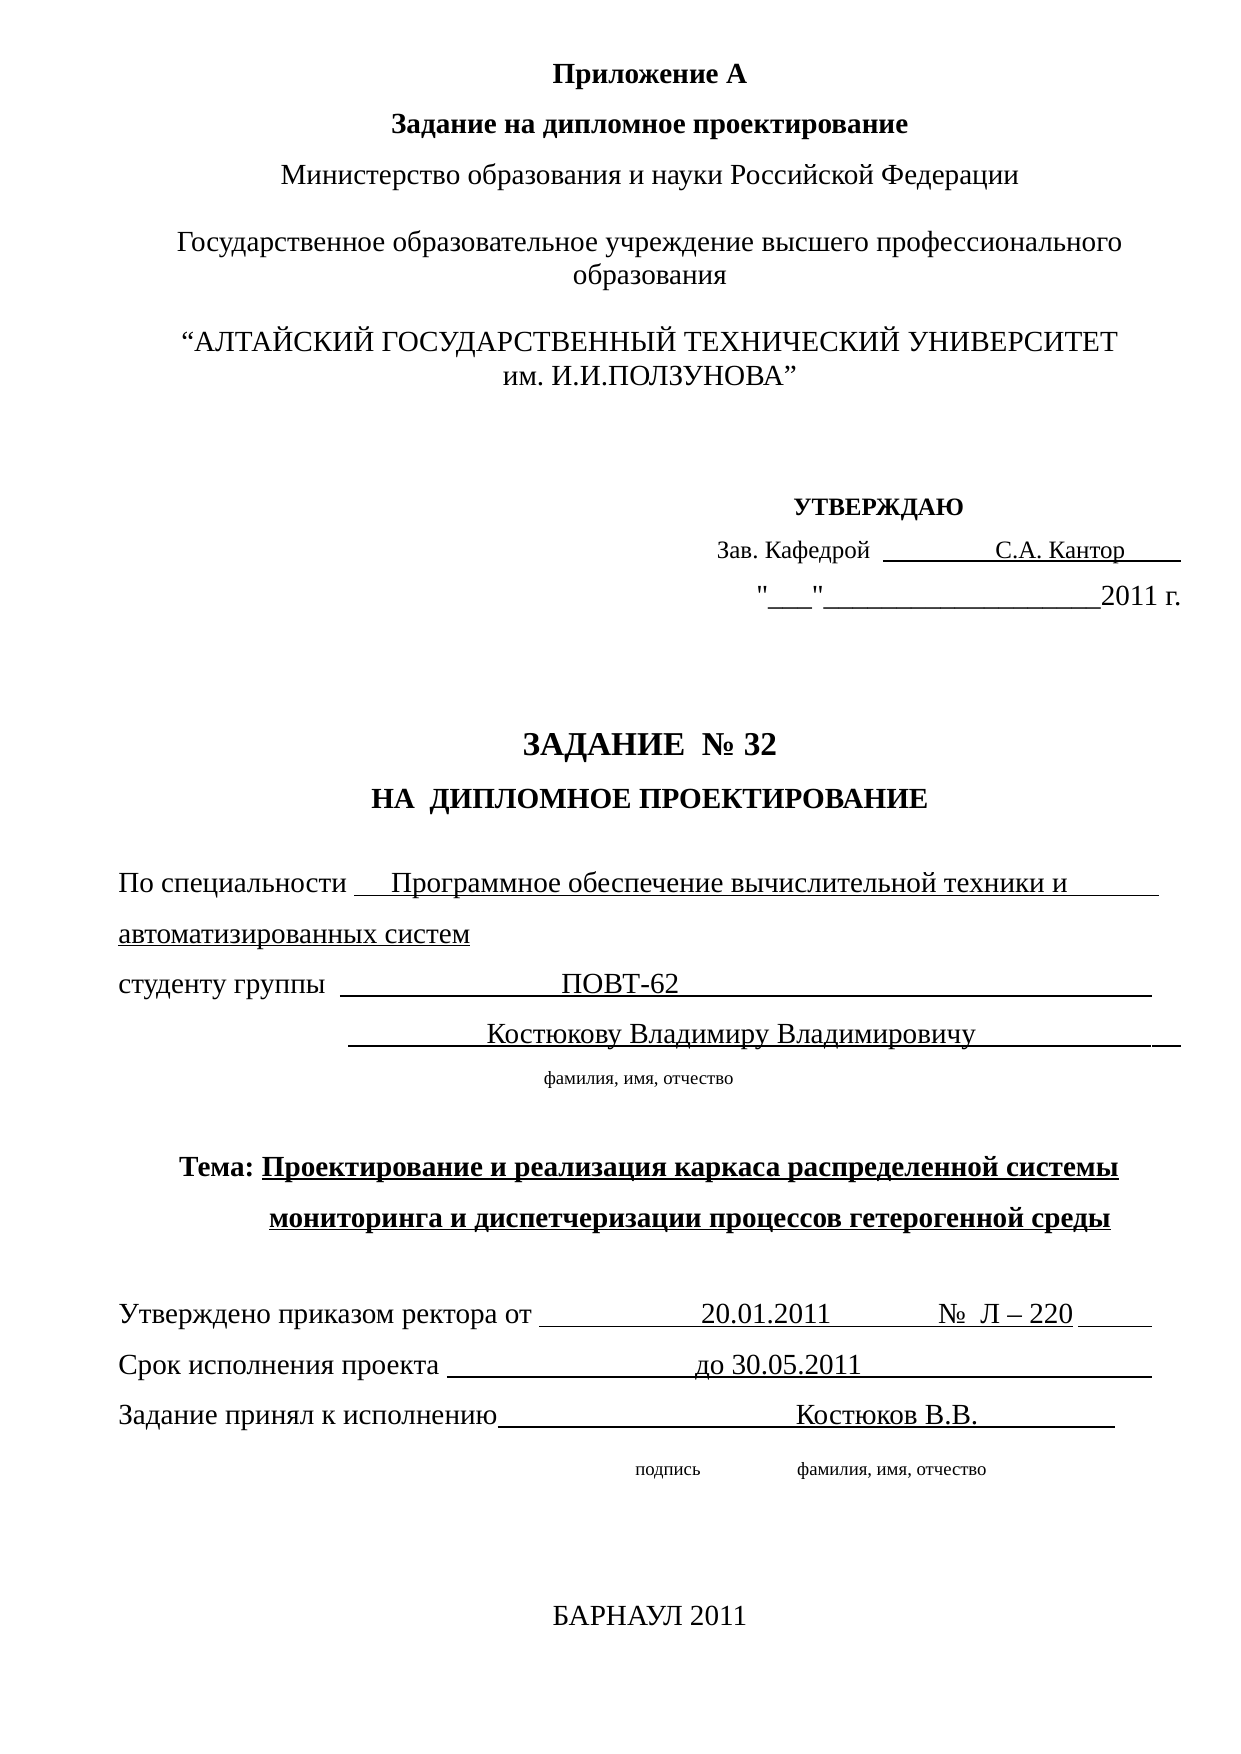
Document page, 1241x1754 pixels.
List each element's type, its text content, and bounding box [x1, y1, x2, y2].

text "___"___________________2011 г. [118, 578, 1181, 612]
subtitle Зав. Кафедрой С.А. Кантор [118, 535, 1181, 564]
text Государственное образовательное учреждение высшего профессионального образования [118, 224, 1181, 291]
text фамилия, имя, отчество [118, 1067, 1181, 1088]
subtitle По специальности Программное обеспечение вычислительной техники и автоматизированных систем [118, 866, 1181, 949]
text подпись фамилия, имя, отчество [193, 1448, 1181, 1481]
text Министерство образования и науки Российской Федерации [118, 157, 1181, 190]
subtitle НА ДИПЛОМНОЕ ПРОЕКТИРОВАНИЕ [118, 782, 1181, 815]
text “АЛТАЙСКИЙ ГОСУДАРСТВЕННЫЙ ТЕХНИЧЕСКИЙ УНИВЕРСИТЕТ [118, 324, 1181, 358]
text студенту группы ПОВТ-62 [118, 966, 1181, 1000]
text Задание принял к исполнению Костюков В.В. [118, 1397, 1181, 1431]
text Срок исполнения проекта до 30.05.2011 [118, 1347, 1181, 1381]
subtitle УТВЕРЖДАЮ [793, 492, 1181, 521]
text БАРНАУЛ 2011 [118, 1598, 1181, 1632]
subtitle Приложение А [118, 56, 1181, 90]
subtitle Тема: Проектирование и реализация каркаса распределенной системы мониторинга и диспетчеризации процессов гетерогенной среды [117, 1149, 1181, 1233]
text Утверждено приказом ректора от 20.01.2011 № Л – 220 [118, 1297, 1181, 1330]
subtitle Задание на дипломное проектирование [118, 107, 1181, 140]
subtitle Костюкову Владимиру Владимировичу [268, 1016, 1181, 1050]
subtitle ЗАДАНИЕ № 32 [118, 724, 1181, 762]
text им. И.И.ПОЛЗУНОВА” [118, 358, 1181, 392]
